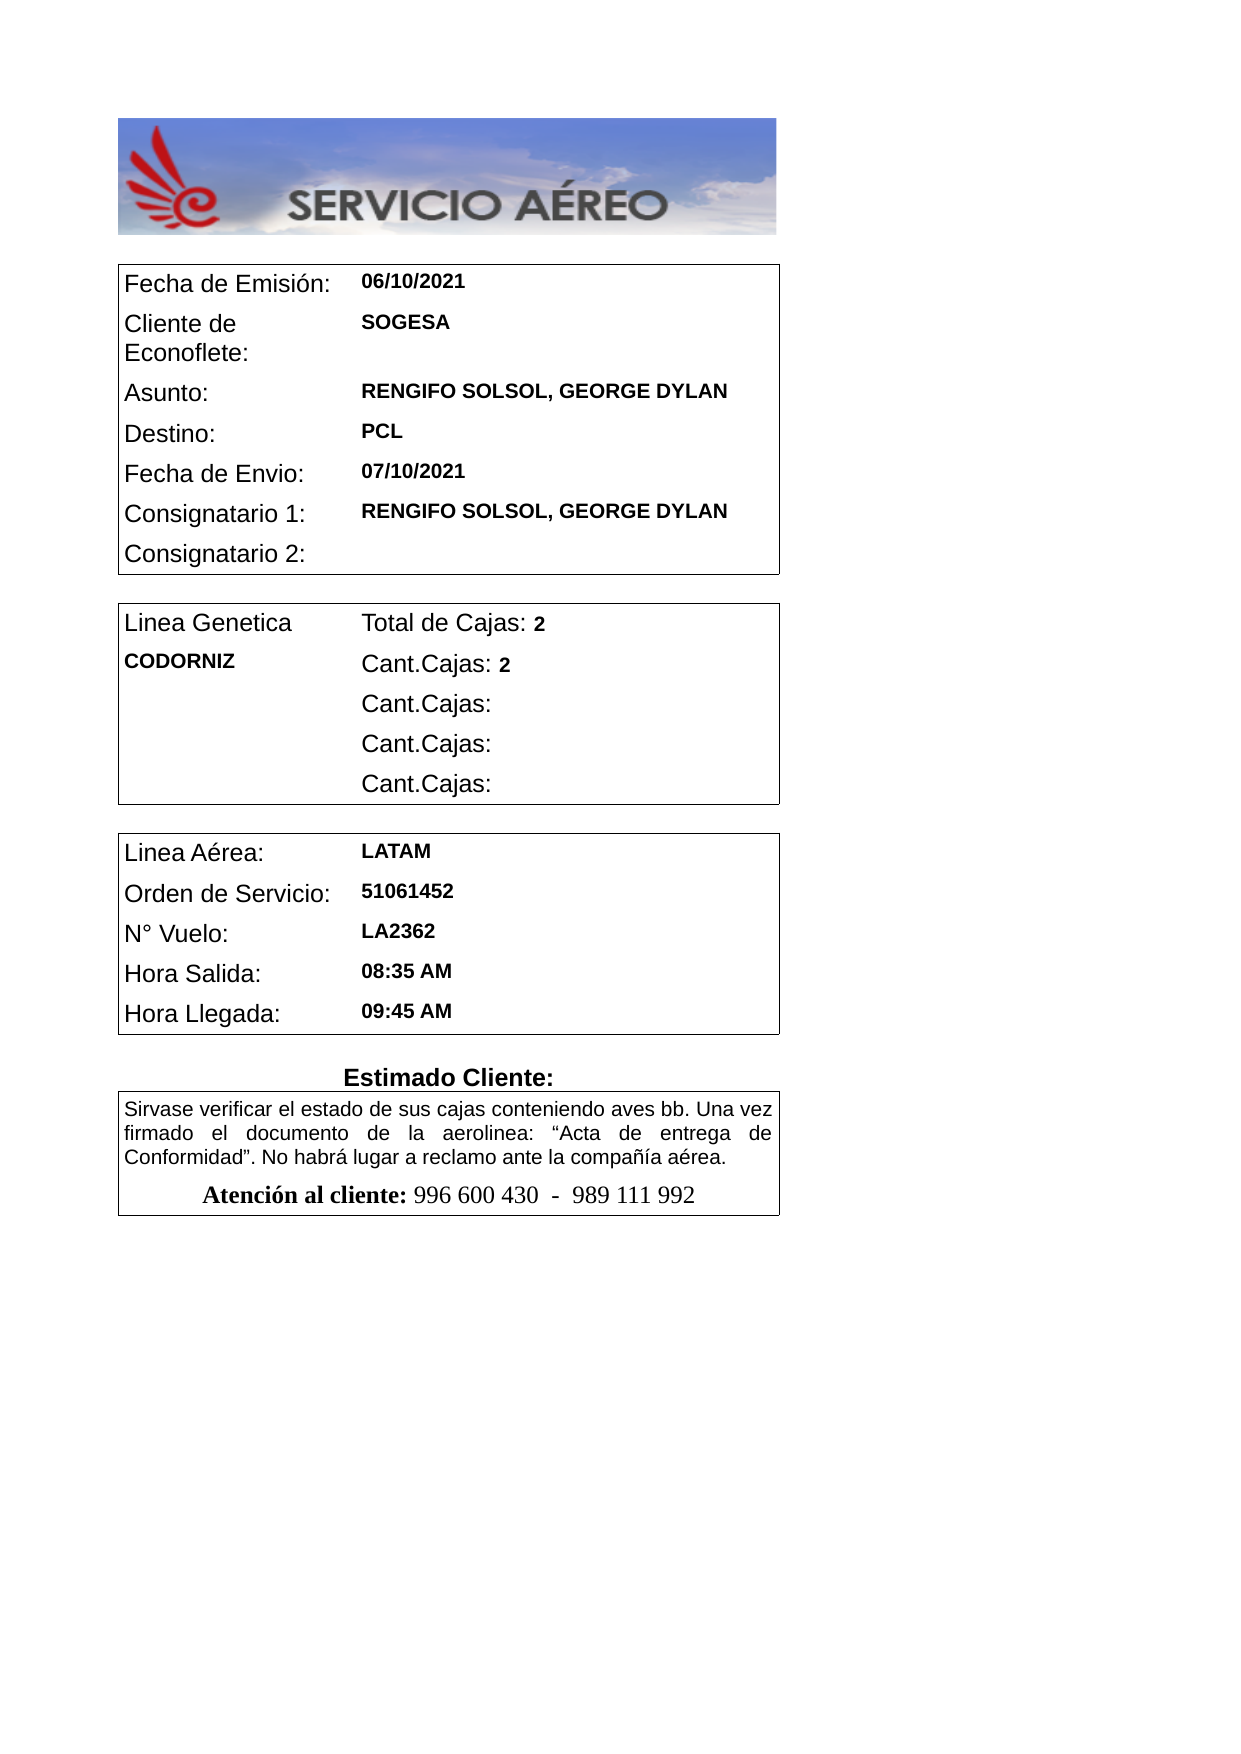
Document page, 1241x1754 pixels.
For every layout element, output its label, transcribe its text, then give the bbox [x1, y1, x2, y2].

table_cell 51061452 [356, 873, 779, 913]
table_cell Cant.Cajas: [356, 764, 779, 804]
table_cell RENGIFO SOLSOL, GEORGE DYLAN [356, 373, 779, 413]
table_cell LA2362 [356, 913, 779, 953]
table_cell LATAM [356, 834, 779, 873]
table_cell Hora Llegada: [119, 994, 356, 1034]
table_cell Total de Cajas: 2 [356, 604, 779, 643]
table_cell SOGESA [356, 304, 779, 373]
table_cell [356, 575, 779, 603]
table_cell Orden de Servicio: [119, 873, 356, 913]
table_cell CODORNIZ [119, 643, 356, 683]
table_cell Cant.Cajas: [356, 683, 779, 723]
table_cell [119, 723, 356, 763]
table_cell Cant.Cajas: 2 [356, 643, 779, 683]
table_header 06/10/2021 [356, 265, 779, 304]
table_cell Sirvase verificar el estado de sus cajas conteniendo aves bb. Una vez firmado el documento de la aerolinea: “Acta de entrega de Conformidad”. No habrá lugar a reclamo ante la compañía aérea. [119, 1092, 779, 1175]
table_cell Asunto: [119, 373, 356, 413]
table_cell Hora Salida: [119, 953, 356, 993]
table_cell [119, 683, 356, 723]
table_cell Fecha de Envio: [119, 453, 356, 493]
table_cell [118, 805, 356, 833]
table_cell [356, 805, 779, 833]
table_cell 07/10/2021 [356, 453, 779, 493]
table_cell Destino: [119, 413, 356, 453]
table_cell [118, 575, 356, 603]
table_header Fecha de Emisión: [119, 265, 356, 304]
table_cell Consignatario 2: [119, 534, 356, 574]
table_cell 09:45 AM [356, 994, 779, 1034]
table_cell Consignatario 1: [119, 493, 356, 533]
table_cell Cliente de Econoflete: [119, 304, 356, 373]
table_cell Estimado Cliente: [118, 1035, 779, 1091]
table_cell [356, 534, 779, 574]
table_cell N° Vuelo: [119, 913, 356, 953]
table_cell RENGIFO SOLSOL, GEORGE DYLAN [356, 493, 779, 533]
picture [118, 118, 777, 235]
table_cell PCL [356, 413, 779, 453]
table_cell 08:35 AM [356, 953, 779, 993]
table_cell Cant.Cajas: [356, 723, 779, 763]
table_cell [119, 764, 356, 804]
table_cell Linea Aérea: [119, 834, 356, 873]
table_cell Atención al cliente: 996 600 430 - 989 111 992 [119, 1175, 779, 1215]
table_cell Linea Genetica [119, 604, 356, 643]
